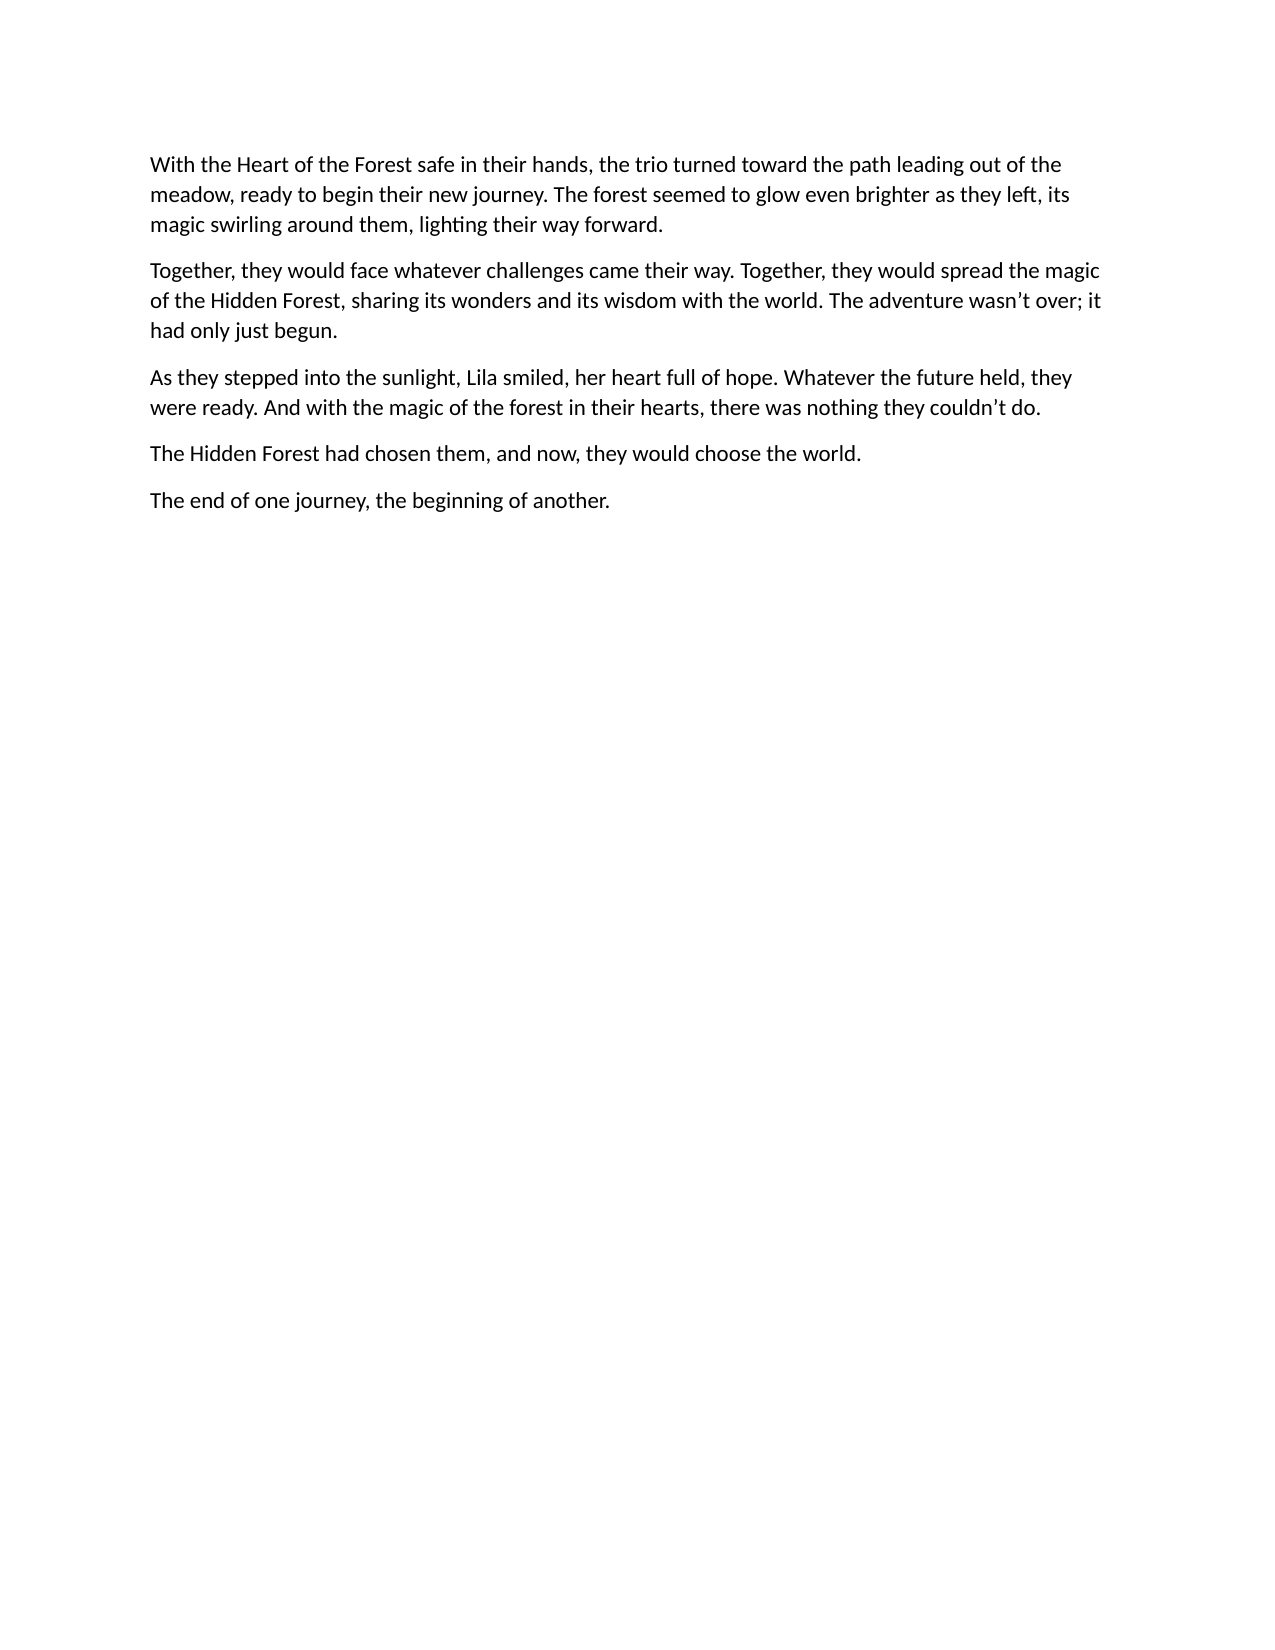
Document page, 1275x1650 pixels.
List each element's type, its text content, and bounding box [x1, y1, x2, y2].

text The Hidden Forest had chosen them, and now, they would choose the world. [150, 439, 1125, 467]
text Together, they would face whatever challenges came their way. Together, they would spread the magic of the Hidden Forest, sharing its wonders and its wisdom with the world. The adventure wasn’t over; it had only just begun. [150, 256, 1125, 344]
text As they stepped into the sunlight, Lila smiled, her heart full of hope. Whatever the future held, they were ready. And with the magic of the forest in their hearts, there was nothing they couldn’t do. [150, 363, 1125, 421]
text With the Heart of the Forest safe in their hands, the trio turned toward the path leading out of the meadow, ready to begin their new journey. The forest seemed to glow even brighter as they left, its magic swirling around them, lighting their way forward. [150, 150, 1125, 238]
text The end of one journey, the beginning of another. [150, 486, 1125, 514]
